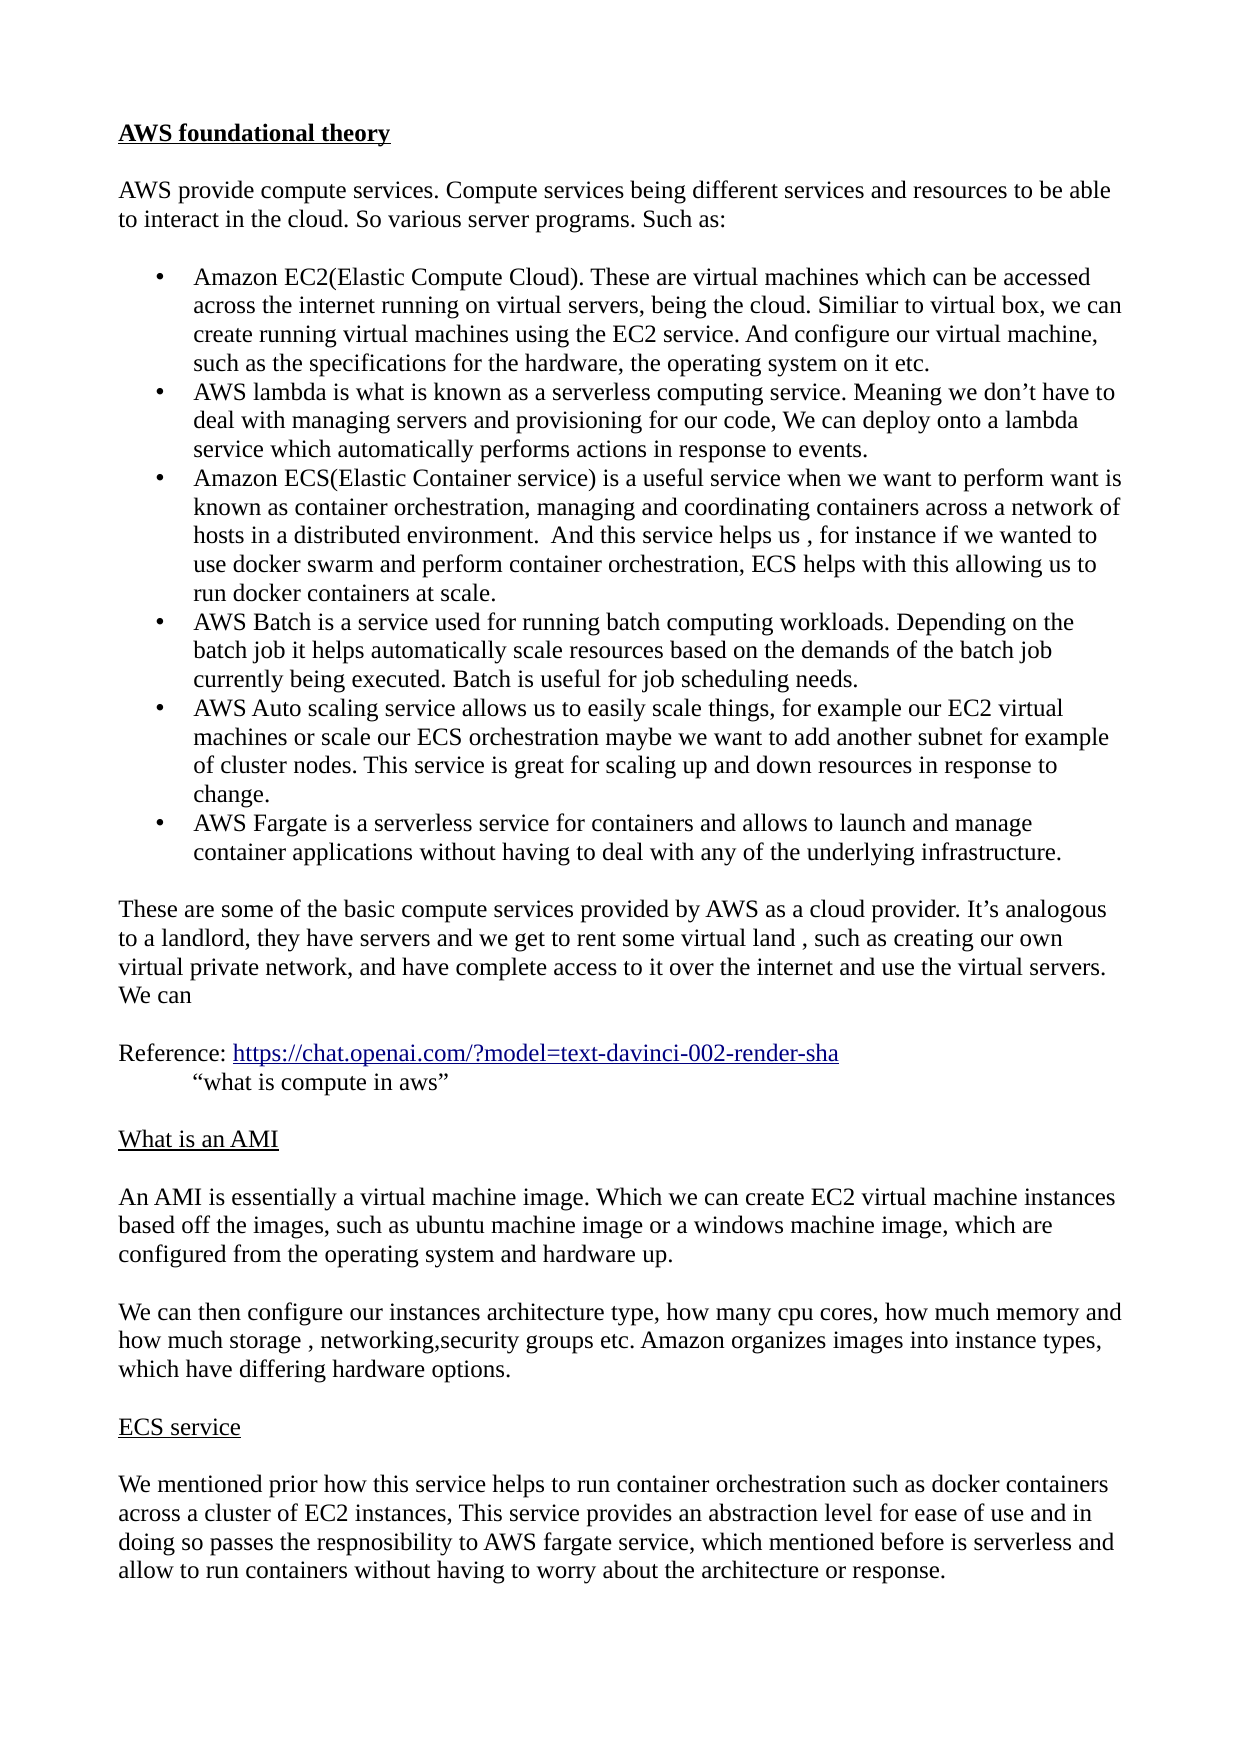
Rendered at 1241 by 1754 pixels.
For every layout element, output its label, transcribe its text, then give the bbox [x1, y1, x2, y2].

text Reference: https://chat.openai.com/?model=text-davinci-002-render-sha [118, 1038, 1122, 1067]
list AWS Fargate is a serverless service for containers and allows to launch and manage container applications without having to deal with any of the underlying infrastructure. [156, 808, 1122, 866]
list Amazon ECS(Elastic Container service) is a useful service when we want to perform want is known as container orchestration, managing and coordinating containers across a network of hosts in a distributed environment. And this service helps us , for instance if we wanted to use docker swarm and perform container orchestration, ECS helps with this allowing us to run docker containers at scale. [156, 463, 1122, 607]
text ECS service [118, 1412, 1122, 1441]
text AWS provide compute services. Compute services being different services and resources to be able to interact in the cloud. So various server programs. Such as: [118, 176, 1122, 233]
text We can then configure our instances architecture type, how many cpu cores, how much memory and how much storage , networking,security groups etc. Amazon organizes images into instance types, which have differing hardware options. [118, 1297, 1122, 1383]
text AWS foundational theory [118, 118, 1122, 147]
text An AMI is essentially a virtual machine image. Which we can create EC2 virtual machine instances based off the images, such as ubuntu machine image or a windows machine image, which are configured from the operating system and hardware up. [118, 1182, 1122, 1268]
list AWS Batch is a service used for running batch computing workloads. Depending on the batch job it helps automatically scale resources based on the demands of the batch job currently being executed. Batch is useful for job scheduling needs. [156, 607, 1122, 693]
text We mentioned prior how this service helps to run container orchestration such as docker containers across a cluster of EC2 instances, This service provides an abstraction level for ease of use and in doing so passes the respnosibility to AWS fargate service, which mentioned before is serverless and allow to run containers without having to worry about the architecture or response. [118, 1469, 1122, 1584]
text “what is compute in aws” [118, 1067, 1122, 1096]
list AWS lambda is what is known as a serverless computing service. Meaning we don’t have to deal with managing servers and provisioning for our code, We can deploy onto a lambda service which automatically performs actions in response to events. [156, 377, 1122, 463]
text What is an AMI [118, 1124, 1122, 1153]
list Amazon EC2(Elastic Compute Cloud). These are virtual machines which can be accessed across the internet running on virtual servers, being the cloud. Similiar to virtual box, we can create running virtual machines using the EC2 service. And configure our virtual machine, such as the specifications for the hardware, the operating system on it etc. [156, 262, 1122, 377]
list AWS Auto scaling service allows us to easily scale things, for example our EC2 virtual machines or scale our ECS orchestration maybe we want to add another subnet for example of cluster nodes. This service is great for scaling up and down resources in response to change. [156, 693, 1122, 808]
text These are some of the basic compute services provided by AWS as a cloud provider. It’s analogous to a landlord, they have servers and we get to rent some virtual land , such as creating our own virtual private network, and have complete access to it over the internet and use the virtual servers. We can [118, 894, 1122, 1009]
